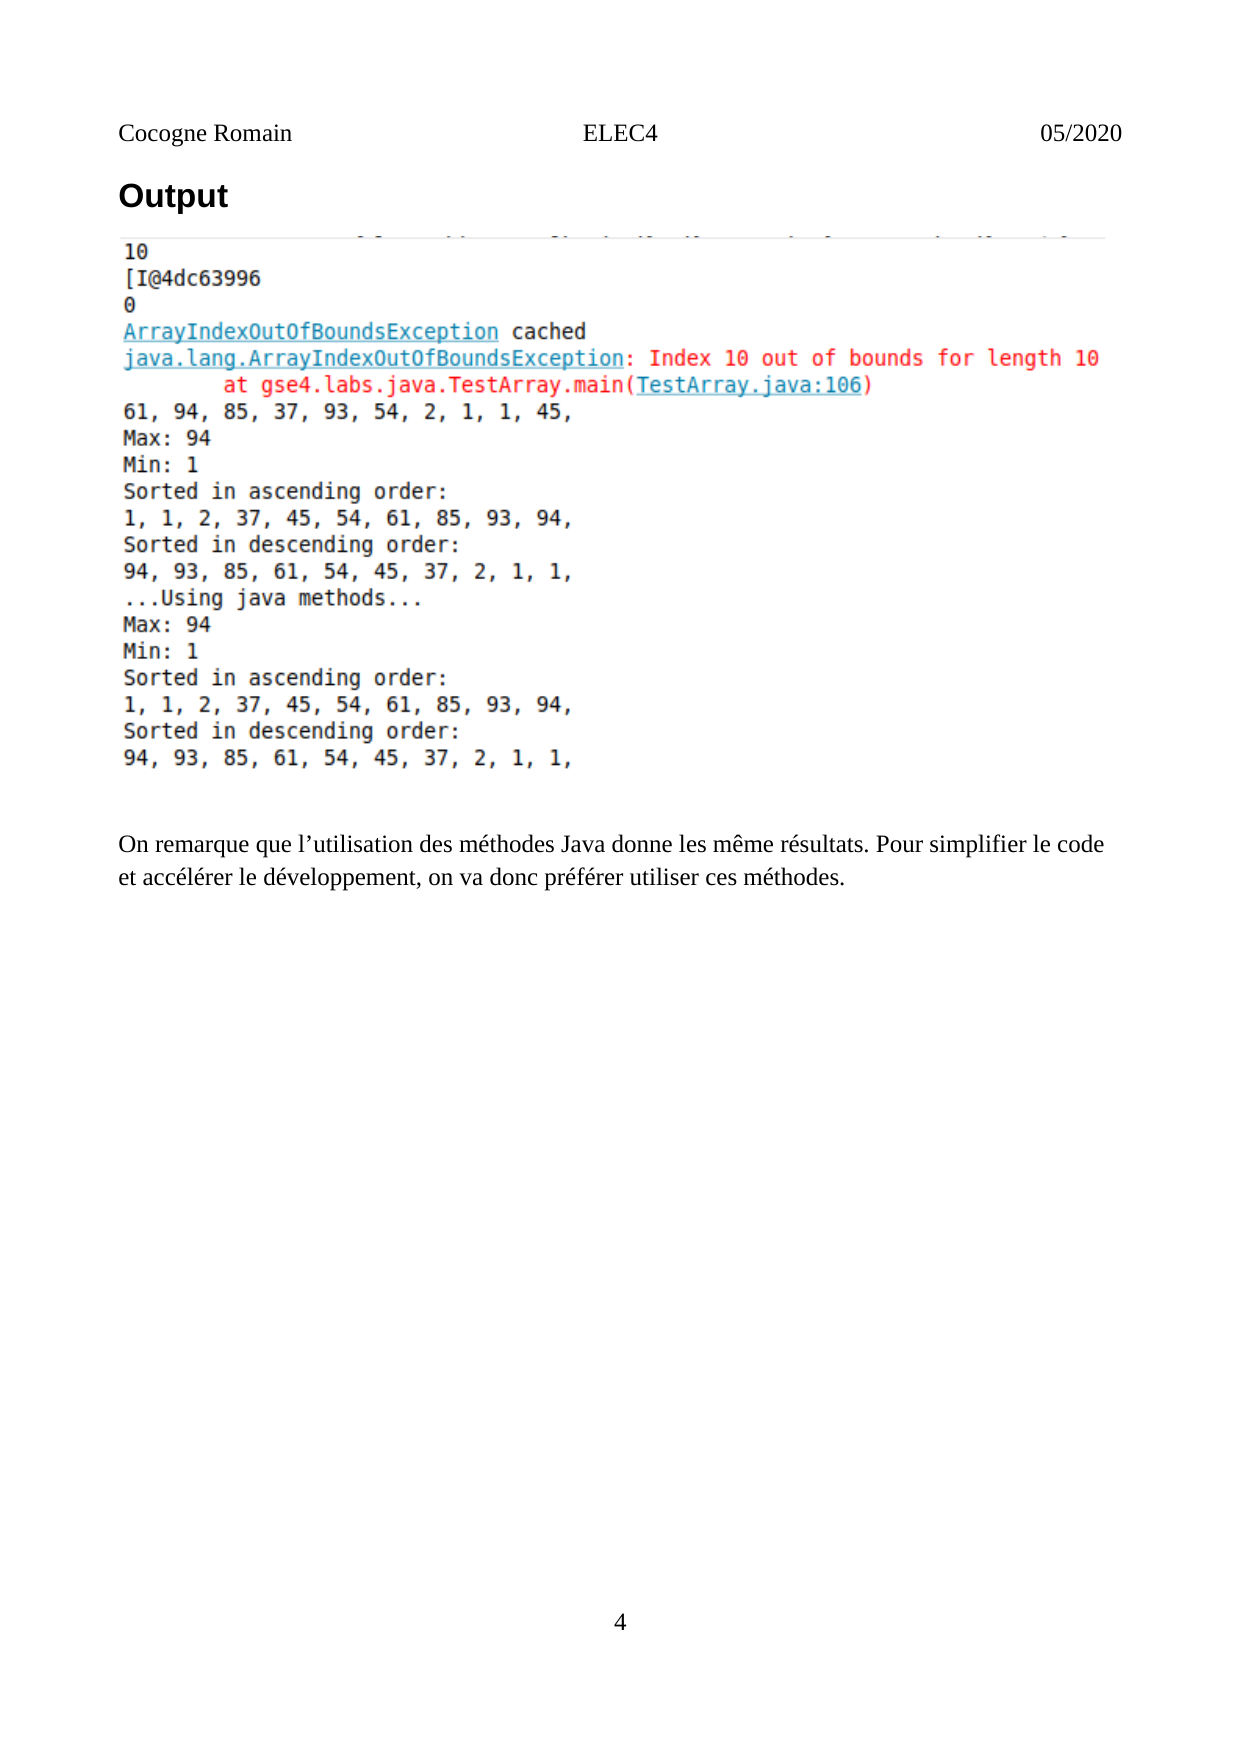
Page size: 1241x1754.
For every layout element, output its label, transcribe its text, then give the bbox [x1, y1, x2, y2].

text On remarque que l’utilisation des méthodes Java donne les même résultats. Pour simplifier le code et accélérer le développement, on va donc préférer utiliser ces méthodes. [118, 829, 1122, 891]
picture [119, 236, 1106, 778]
subtitle Output [118, 176, 1122, 215]
